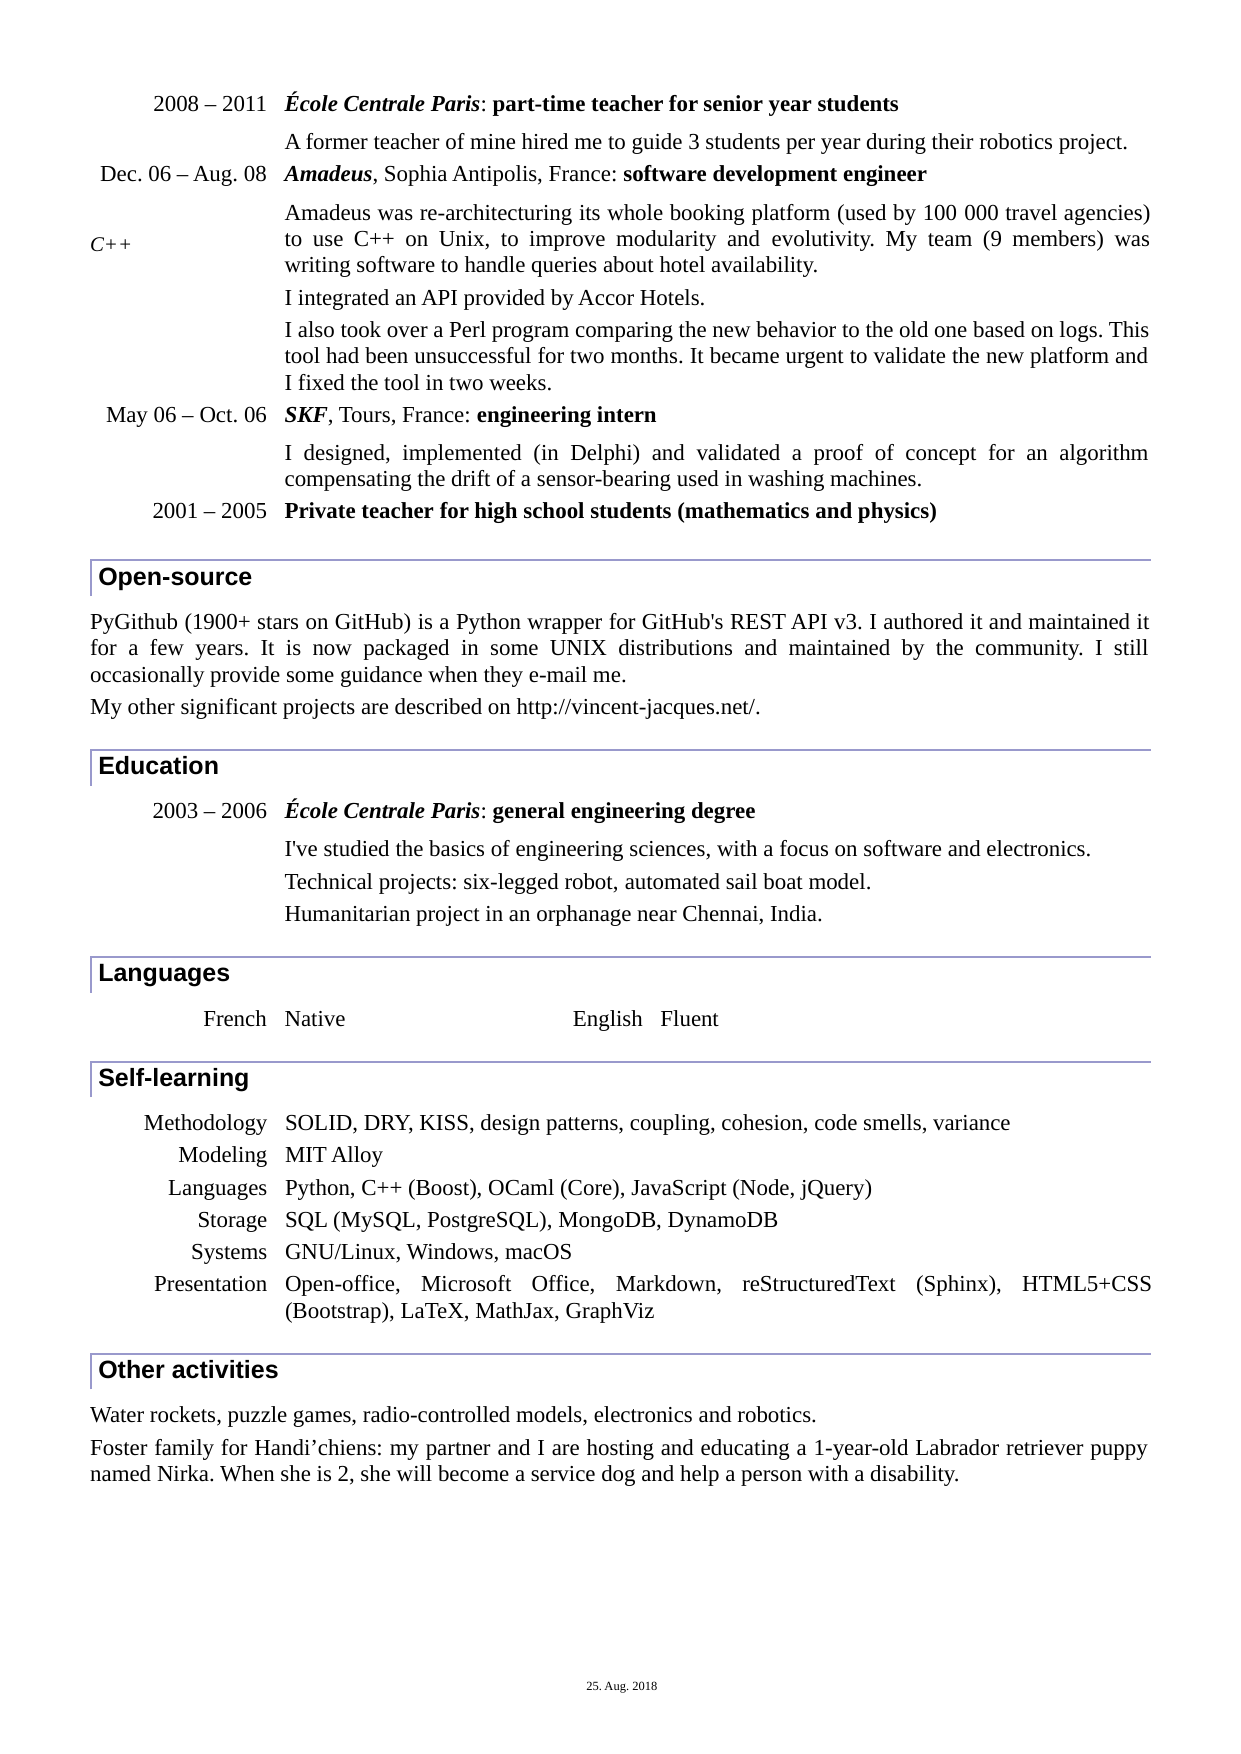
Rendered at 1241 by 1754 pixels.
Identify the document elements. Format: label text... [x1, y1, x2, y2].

table_cell Languages [90, 1174, 285, 1206]
table_cell SKF, Tours, France: engineering intern I designed, implemented (in Delphi) and validated a proof of concept for an algorithm compensating the drift of a sensor-bearing used in washing machines. [284, 401, 1151, 498]
table_cell Presentation [90, 1271, 285, 1329]
table_cell MIT Alloy [285, 1141, 1153, 1174]
table_header French [90, 1005, 284, 1037]
subtitle Other activities [92, 1355, 1151, 1389]
table_header SOLID, DRY, KISS, design patterns, coupling, cohesion, code smells, variance [285, 1109, 1153, 1141]
text My other significant projects are described on http://vincent-jacques.net/. [90, 693, 1151, 719]
subtitle Education [92, 751, 1151, 786]
table_cell Systems [90, 1238, 285, 1271]
table_header English [502, 1005, 660, 1037]
table_header École Centrale Paris: part-time teacher for senior year students A former teacher of mine hired me to guide 3 students per year during their robotics project. [284, 90, 1151, 160]
table_cell 2001 – 2005 [90, 498, 284, 536]
table_header 2008 – 2011 [90, 90, 284, 160]
text Foster family for Handi’chiens: my partner and I are hosting and educating a 1-year-old Labrador retriever puppy named Nirka. When she is 2, she will become a service dog and help a person with a disability. [90, 1434, 1151, 1486]
table_cell Open-office, Microsoft Office, Markdown, reStructuredText (Sphinx), HTML5+CSS (Bootstrap), LaTeX, MathJax, GraphViz [285, 1271, 1153, 1329]
table_header Fluent [660, 1005, 1151, 1037]
table_header Native [284, 1005, 502, 1037]
table_cell Amadeus, Sophia Antipolis, France: software development engineer Amadeus was re-architecturing its whole booking platform (used by 100 000 travel agencies) to use C++ on Unix, to improve modularity and evolutivity. My team (9 members) was writing software to handle queries about hotel availability. I integrated an API provided by Accor Hotels. I also took over a Perl program comparing the new behavior to the old one based on logs. This tool had been unsuccessful for two months. It became urgent to validate the new platform and I fixed the tool in two weeks. [284, 160, 1151, 401]
subtitle Self-learning [92, 1063, 1151, 1097]
text PyGithub (1900+ stars on GitHub) is a Python wrapper for GitHub's REST API v3. I authored it and maintained it for a few years. It is now packaged in some UNIX distributions and maintained by the community. I still occasionally provide some guidance when they e-mail me. [90, 608, 1151, 687]
table_cell Python, C++ (Boost), OCaml (Core), JavaScript (Node, jQuery) [285, 1174, 1153, 1206]
table_cell Dec. 06 – Aug. 08 C++ [90, 160, 284, 401]
table_cell Modeling [90, 1141, 285, 1174]
subtitle Languages [92, 958, 1151, 993]
table_cell Storage [90, 1206, 285, 1238]
text Water rockets, puzzle games, radio-controlled models, electronics and robotics. [90, 1401, 1151, 1428]
table_header Methodology [90, 1109, 285, 1141]
table_header 2003 – 2006 [90, 798, 284, 932]
table_cell SQL (MySQL, PostgreSQL), MongoDB, DynamoDB [285, 1206, 1153, 1238]
table_cell GNU/Linux, Windows, macOS [285, 1238, 1153, 1271]
table_cell May 06 – Oct. 06 [90, 401, 284, 498]
table_header École Centrale Paris: general engineering degree I've studied the basics of engineering sciences, with a focus on software and electronics. Technical projects: six-legged robot, automated sail boat model. Humanitarian project in an orphanage near Chennai, India. [284, 798, 1151, 932]
subtitle Open-source [92, 561, 1151, 596]
table_cell Private teacher for high school students (mathematics and physics) [284, 498, 1151, 536]
